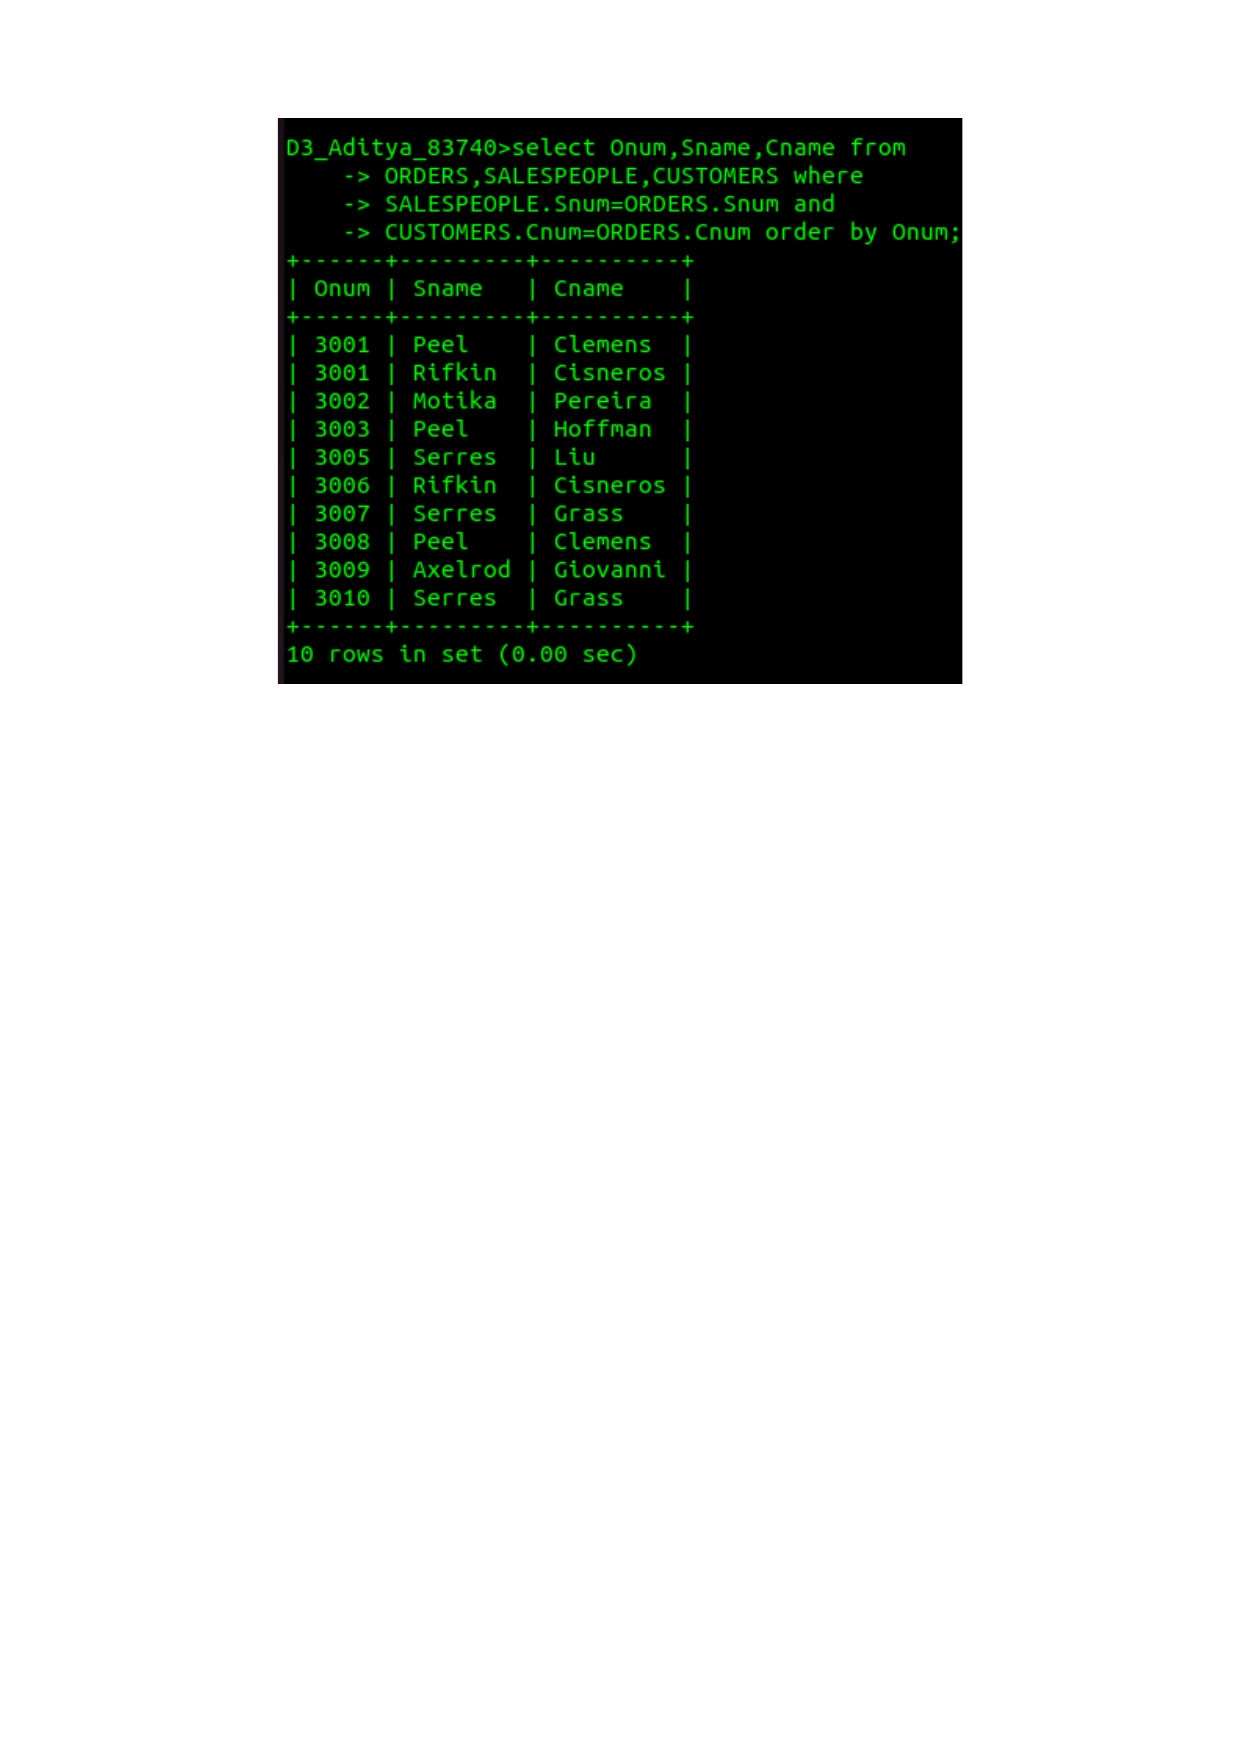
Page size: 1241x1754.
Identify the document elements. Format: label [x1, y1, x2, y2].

picture [277, 118, 963, 684]
